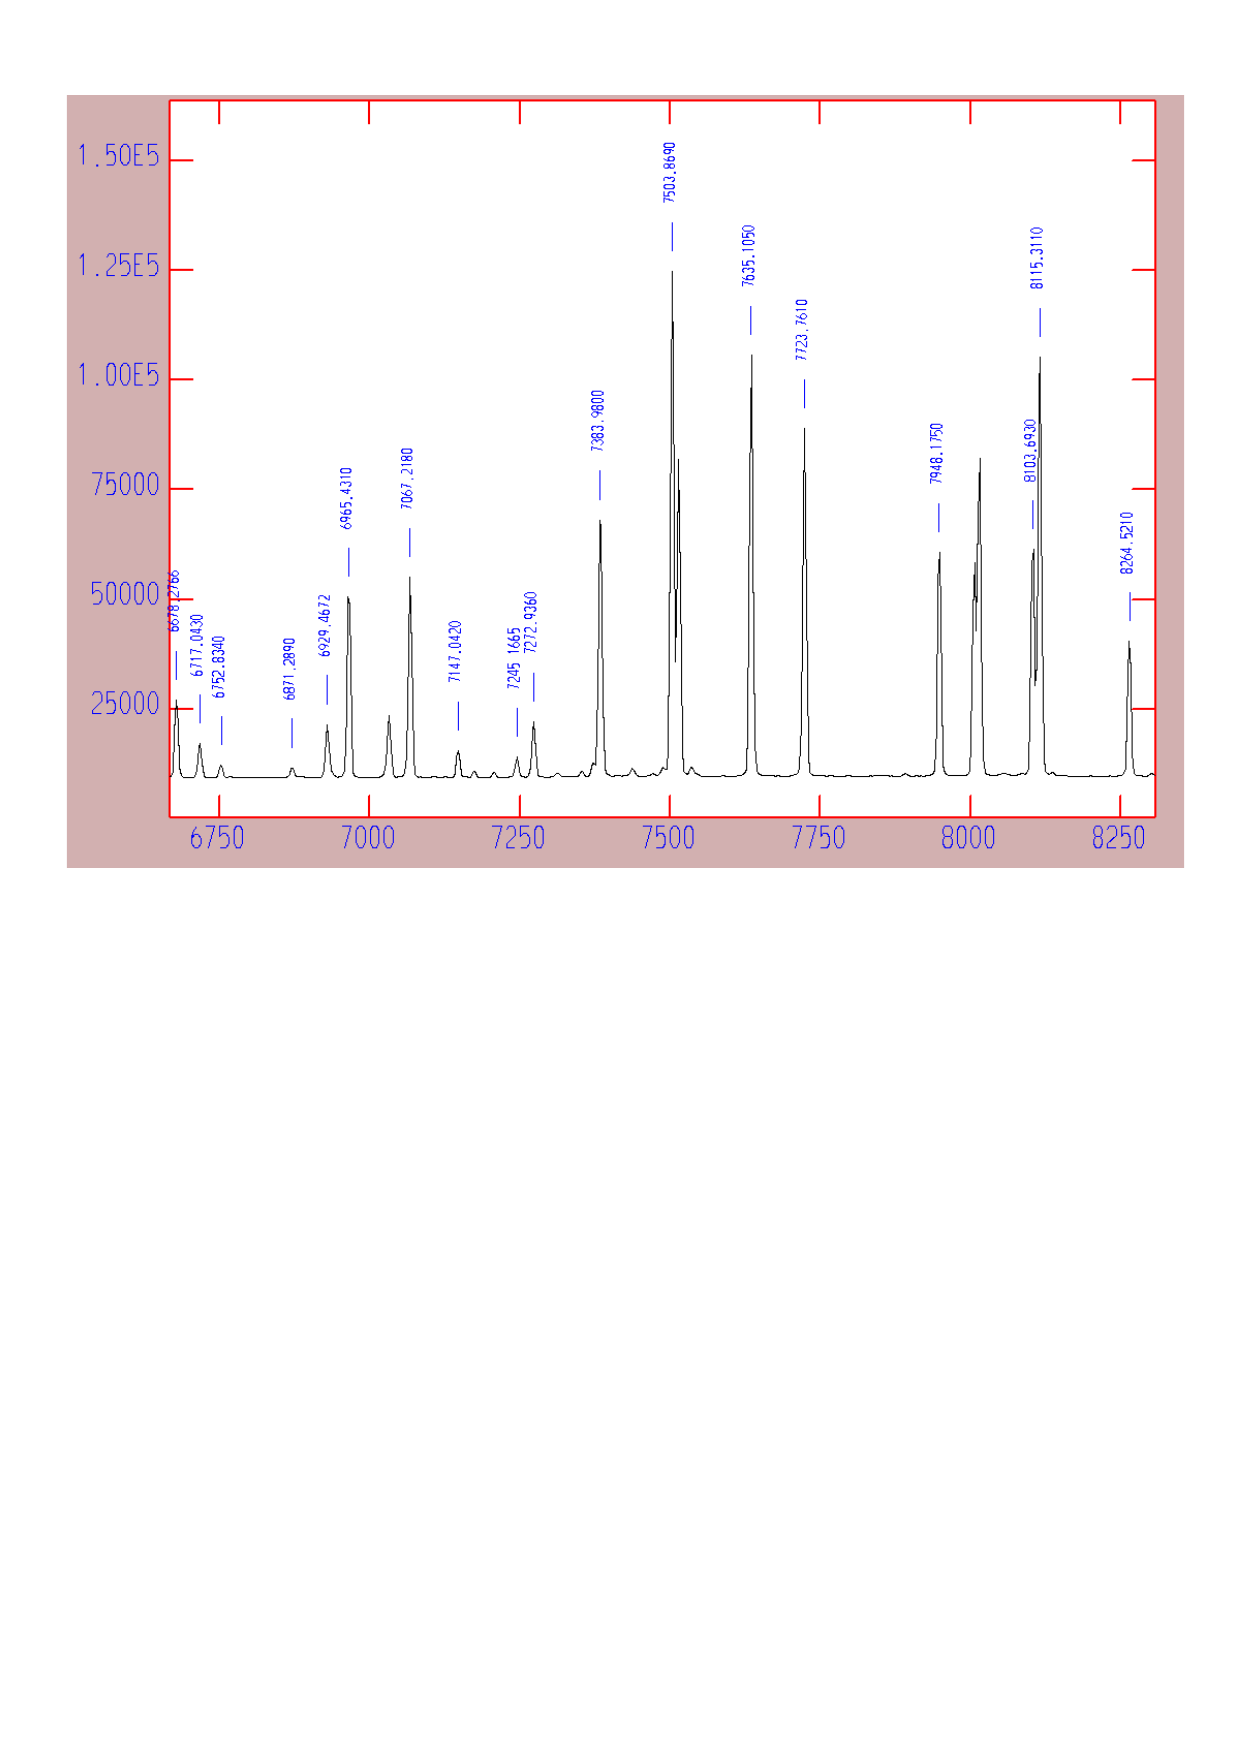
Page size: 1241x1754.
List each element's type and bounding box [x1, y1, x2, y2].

picture [66, 95, 1185, 868]
